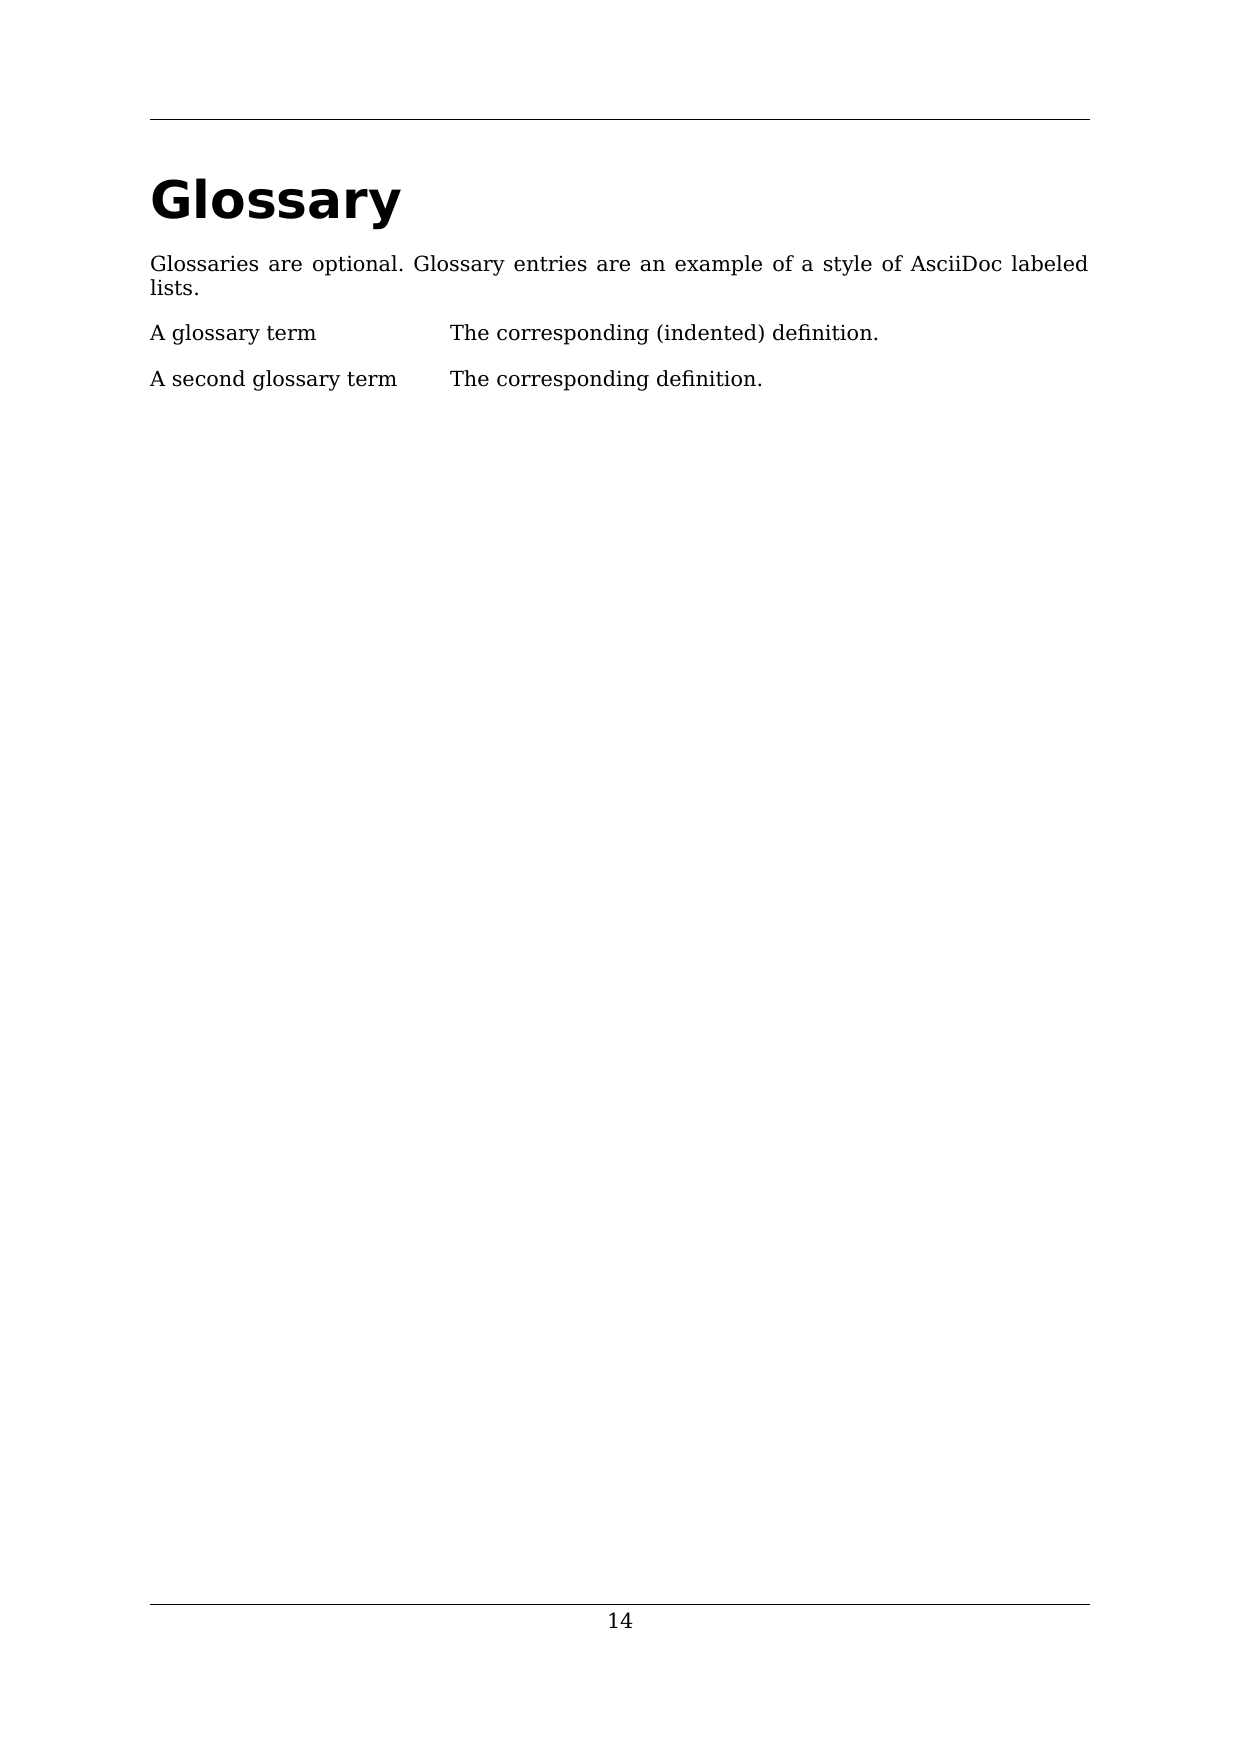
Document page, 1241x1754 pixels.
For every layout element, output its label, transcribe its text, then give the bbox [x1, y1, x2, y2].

text Glossary [150, 171, 1090, 231]
text Glossaries are optional. Glossary entries are an example of a style of AsciiDoc labeled lists. [150, 252, 1090, 301]
text A second glossary term The corresponding definition. [150, 367, 1090, 391]
text A glossary term The corresponding (indented) definition. [150, 321, 1090, 346]
